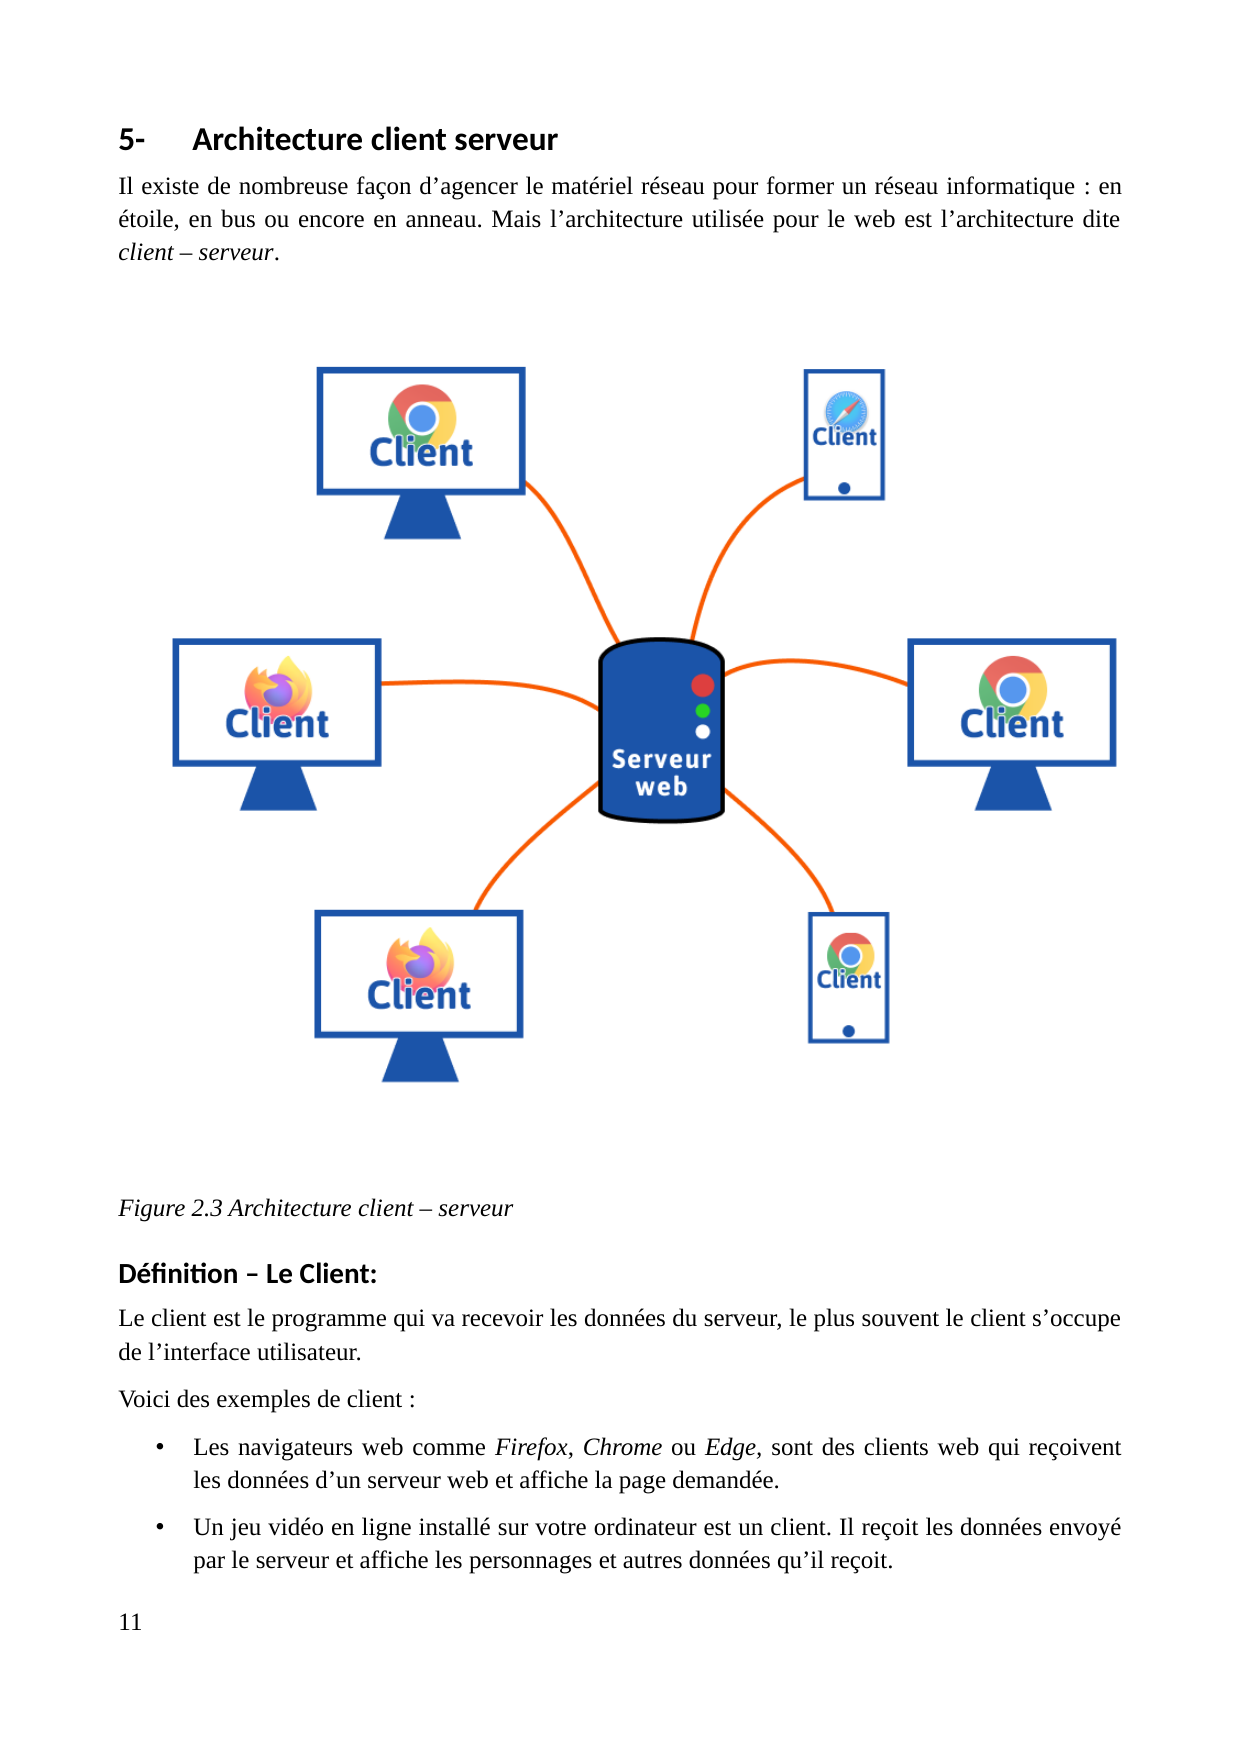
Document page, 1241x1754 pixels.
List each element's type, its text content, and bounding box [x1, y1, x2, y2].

text Figure 2.3 Architecture client – serveur [118, 285, 1122, 1222]
text Il existe de nombreuse façon d’agencer le matériel réseau pour former un réseau informatique : en étoile, en bus ou encore en anneau. Mais l’architecture utilisée pour le web est l’architecture dite client – serveur. [118, 171, 1122, 266]
text Voici des exemples de client : [118, 1384, 1122, 1413]
subtitle Définition – Le Client: [118, 1255, 1122, 1291]
list Les navigateurs web comme Firefox, Chrome ou Edge, sont des clients web qui reçoivent les données d’un serveur web et affiche la page demandée. [156, 1432, 1122, 1493]
subtitle Architecture client serveur [118, 118, 1122, 159]
text Le client est le programme qui va recevoir les données du serveur, le plus souvent le client s’occupe de l’interface utilisateur. [118, 1303, 1122, 1365]
list Un jeu vidéo en ligne installé sur votre ordinateur est un client. Il reçoit les données envoyé par le serveur et affiche les personnages et autres données qu’il reçoit. [156, 1512, 1122, 1574]
picture [133, 301, 1155, 1189]
